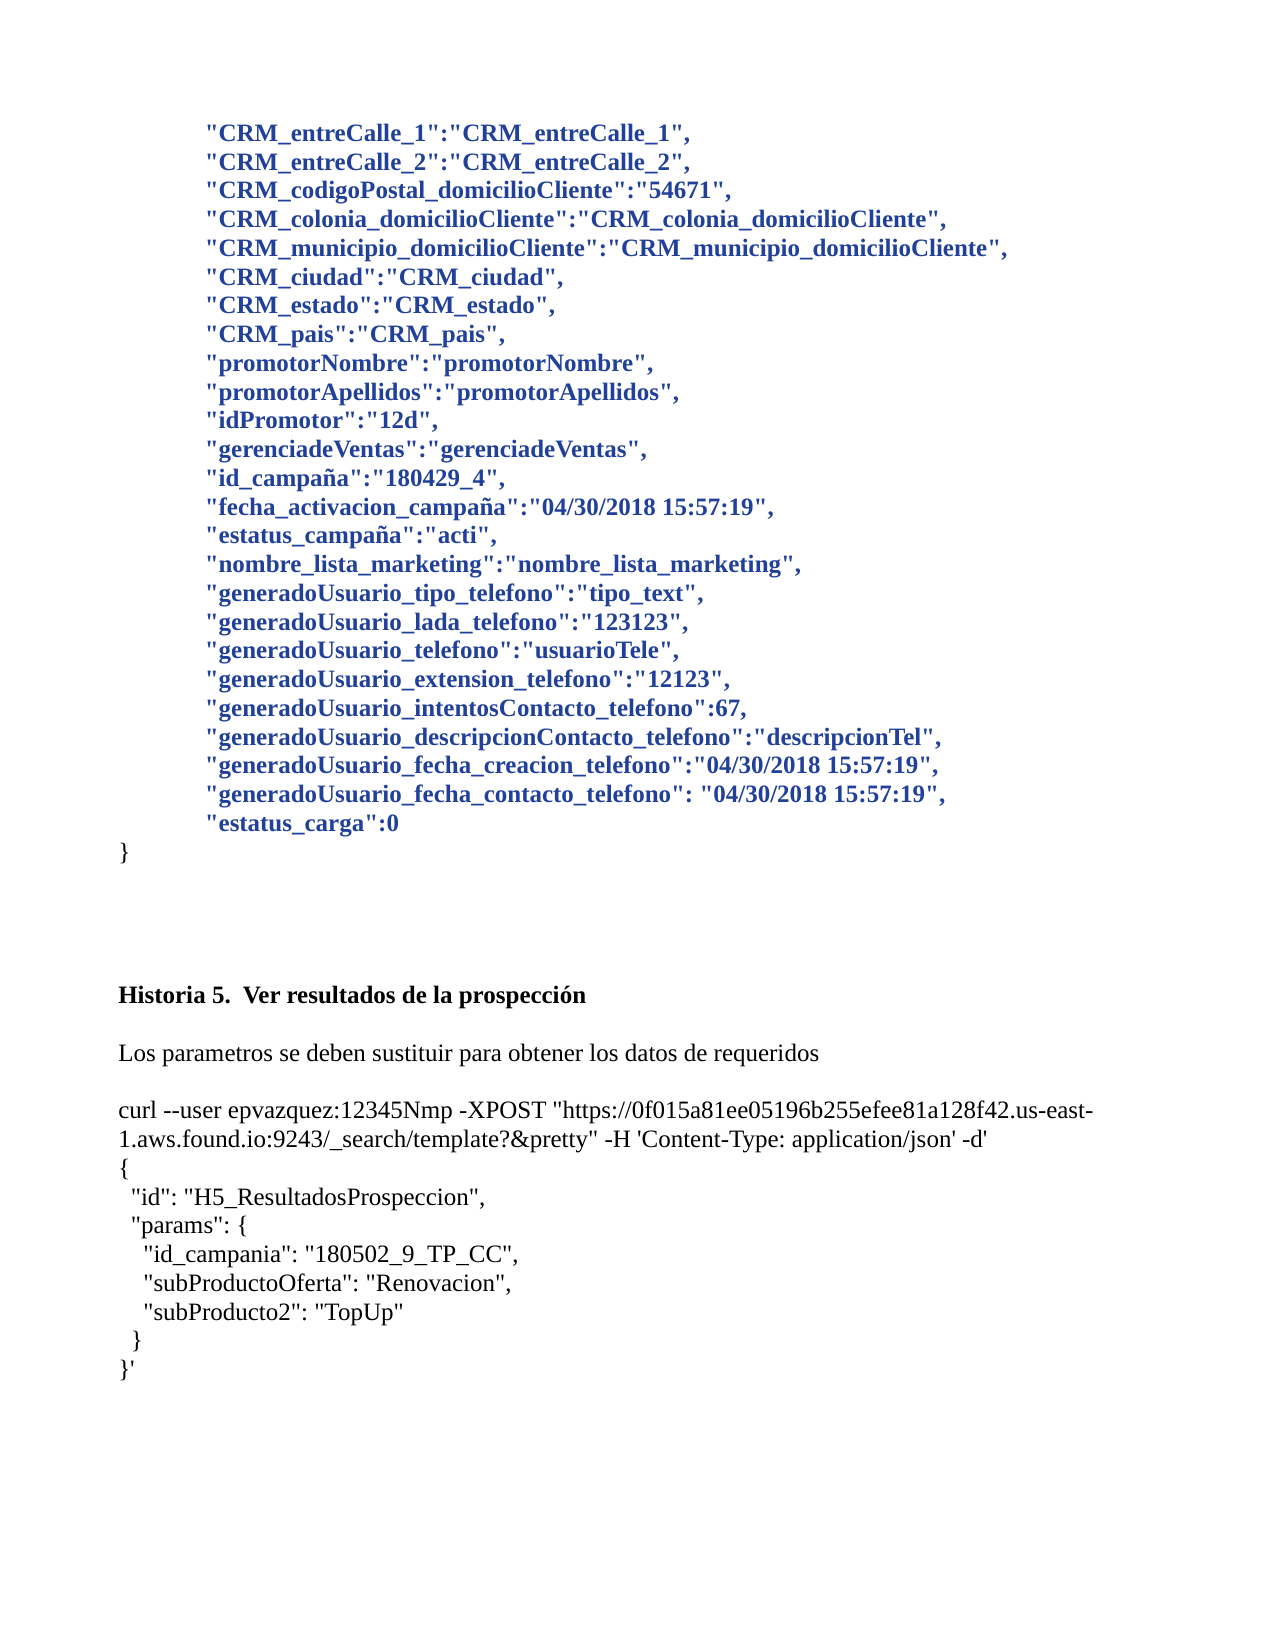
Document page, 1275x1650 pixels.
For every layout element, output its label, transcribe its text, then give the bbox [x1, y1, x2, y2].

text Historia 5. Ver resultados de la prospección [118, 981, 1157, 1009]
text "subProducto2": "TopUp" [118, 1297, 1157, 1326]
text { [118, 1153, 1157, 1182]
text "generadoUsuario_lada_telefono":"123123", [192, 607, 1157, 636]
text }' [118, 1354, 1157, 1383]
text "generadoUsuario_telefono":"usuarioTele", [192, 636, 1157, 664]
text "subProductoOferta": "Renovacion", [118, 1268, 1157, 1297]
text "id": "H5_ResultadosProspeccion", [118, 1182, 1157, 1211]
text curl --user epvazquez:12345Nmp -XPOST "https://0f015a81ee05196b255efee81a128f42.us-east-1.aws.found.io:9243/_search/template?&pretty" -H 'Content-Type: application/json' -d' [118, 1096, 1157, 1153]
text "params": { [118, 1211, 1157, 1239]
text "CRM_codigoPostal_domicilioCliente":"54671", [192, 176, 1157, 204]
text "CRM_colonia_domicilioCliente":"CRM_colonia_domicilioCliente", [192, 204, 1157, 233]
text "nombre_lista_marketing":"nombre_lista_marketing", [192, 549, 1157, 578]
text "gerenciadeVentas":"gerenciadeVentas", [192, 434, 1157, 463]
text "generadoUsuario_tipo_telefono":"tipo_text", [192, 578, 1157, 607]
text "CRM_entreCalle_2":"CRM_entreCalle_2", [192, 147, 1157, 176]
text } [118, 837, 1157, 866]
text "estatus_carga":0 [192, 808, 1157, 837]
text "CRM_pais":"CRM_pais", [192, 319, 1157, 348]
text "idPromotor":"12d", [192, 406, 1157, 434]
text "CRM_municipio_domicilioCliente":"CRM_municipio_domicilioCliente", [192, 233, 1157, 262]
text "CRM_entreCalle_1":"CRM_entreCalle_1", [192, 118, 1157, 147]
text "promotorApellidos":"promotorApellidos", [192, 377, 1157, 406]
text "generadoUsuario_intentosContacto_telefono":67, [192, 693, 1157, 722]
text Los parametros se deben sustituir para obtener los datos de requeridos [118, 1038, 1157, 1067]
text "generadoUsuario_fecha_contacto_telefono": "04/30/2018 15:57:19", [192, 779, 1157, 808]
text "CRM_estado":"CRM_estado", [192, 291, 1157, 319]
text "generadoUsuario_fecha_creacion_telefono":"04/30/2018 15:57:19", [192, 751, 1157, 779]
text "CRM_ciudad":"CRM_ciudad", [192, 262, 1157, 291]
text } [118, 1326, 1157, 1354]
text "id_campaña":"180429_4", [192, 463, 1157, 492]
text "id_campania": "180502_9_TP_CC", [118, 1239, 1157, 1268]
text "fecha_activacion_campaña":"04/30/2018 15:57:19", [192, 492, 1157, 521]
text "estatus_campaña":"acti", [192, 521, 1157, 549]
text "generadoUsuario_extension_telefono":"12123", [192, 664, 1157, 693]
text "generadoUsuario_descripcionContacto_telefono":"descripcionTel", [192, 722, 1157, 751]
text "promotorNombre":"promotorNombre", [192, 348, 1157, 377]
